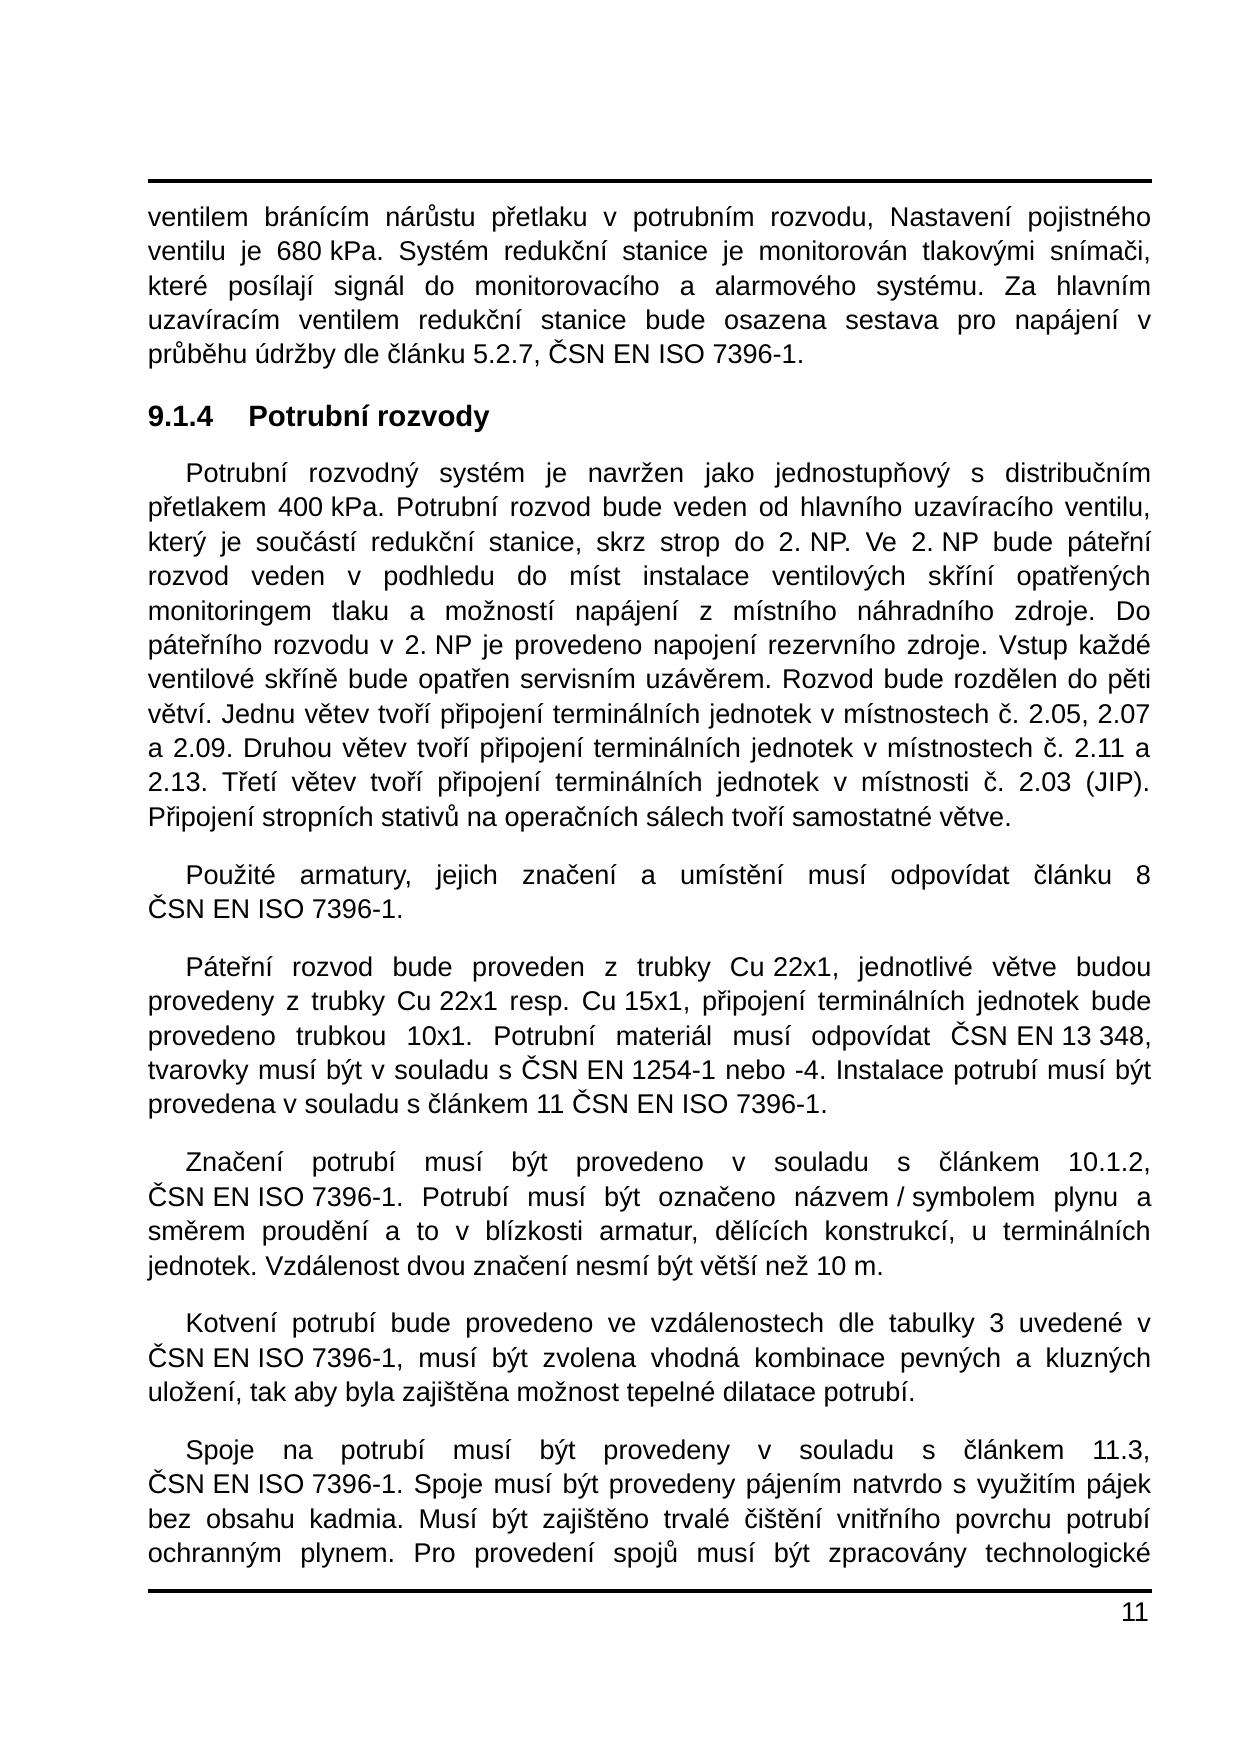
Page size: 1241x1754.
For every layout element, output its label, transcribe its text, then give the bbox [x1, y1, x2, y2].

text Páteřní rozvod bude proveden z trubky Cu 22x1, jednotlivé větve budou provedeny z trubky Cu 22x1 resp. Cu 15x1, připojení terminálních jednotek bude provedeno trubkou 10x1. Potrubní materiál musí odpovídat ČSN EN 13 348, tvarovky musí být v souladu s ČSN EN 1254-1 nebo -4. Instalace potrubí musí být provedena v souladu s článkem 11 ČSN EN ISO 7396-1. [148, 951, 1152, 1120]
subtitle Potrubní rozvody [148, 399, 1152, 433]
text Použité armatury, jejich značení a umístění musí odpovídat článku 8 ČSN EN ISO 7396-1. [148, 859, 1152, 924]
text Spoje na potrubí musí být provedeny v souladu s článkem 11.3, ČSN EN ISO 7396-1. Spoje musí být provedeny pájením natvrdo s využitím pájek bez obsahu kadmia. Musí být zajištěno trvalé čištění vnitřního povrchu potrubí ochranným plynem. Pro provedení spojů musí být zpracovány technologické [148, 1434, 1152, 1568]
text Značení potrubí musí být provedeno v souladu s článkem 10.1.2, ČSN EN ISO 7396-1. Potrubí musí být označeno názvem / symbolem plynu a směrem proudění a to v blízkosti armatur, dělících konstrukcí, u terminálních jednotek. Vzdálenost dvou značení nesmí být větší než 10 m. [148, 1146, 1152, 1281]
text ventilem bránícím nárůstu přetlaku v potrubním rozvodu, Nastavení pojistného ventilu je 680 kPa. Systém redukční stanice je monitorován tlakovými snímači, které posílají signál do monitorovacího a alarmového systému. Za hlavním uzavíracím ventilem redukční stanice bude osazena sestava pro napájení v průběhu údržby dle článku 5.2.7, ČSN EN ISO 7396-1. [148, 201, 1152, 369]
text Kotvení potrubí bude provedeno ve vzdálenostech dle tabulky 3 uvedené v ČSN EN ISO 7396-1, musí být zvolena vhodná kombinace pevných a kluzných uložení, tak aby byla zajištěna možnost tepelné dilatace potrubí. [148, 1307, 1152, 1407]
text Potrubní rozvodný systém je navržen jako jednostupňový s distribučním přetlakem 400 kPa. Potrubní rozvod bude veden od hlavního uzavíracího ventilu, který je součástí redukční stanice, skrz strop do 2. NP. Ve 2. NP bude páteřní rozvod veden v podhledu do míst instalace ventilových skříní opatřených monitoringem tlaku a možností napájení z místního náhradního zdroje. Do páteřního rozvodu v 2. NP je provedeno napojení rezervního zdroje. Vstup každé ventilové skříně bude opatřen servisním uzávěrem. Rozvod bude rozdělen do pěti větví. Jednu větev tvoří připojení terminálních jednotek v místnostech č. 2.05, 2.07 a 2.09. Druhou větev tvoří připojení terminálních jednotek v místnostech č. 2.11 a 2.13. Třetí větev tvoří připojení terminálních jednotek v místnosti č. 2.03 (JIP). Připojení stropních stativů na operačních sálech tvoří samostatné větve. [148, 457, 1152, 832]
